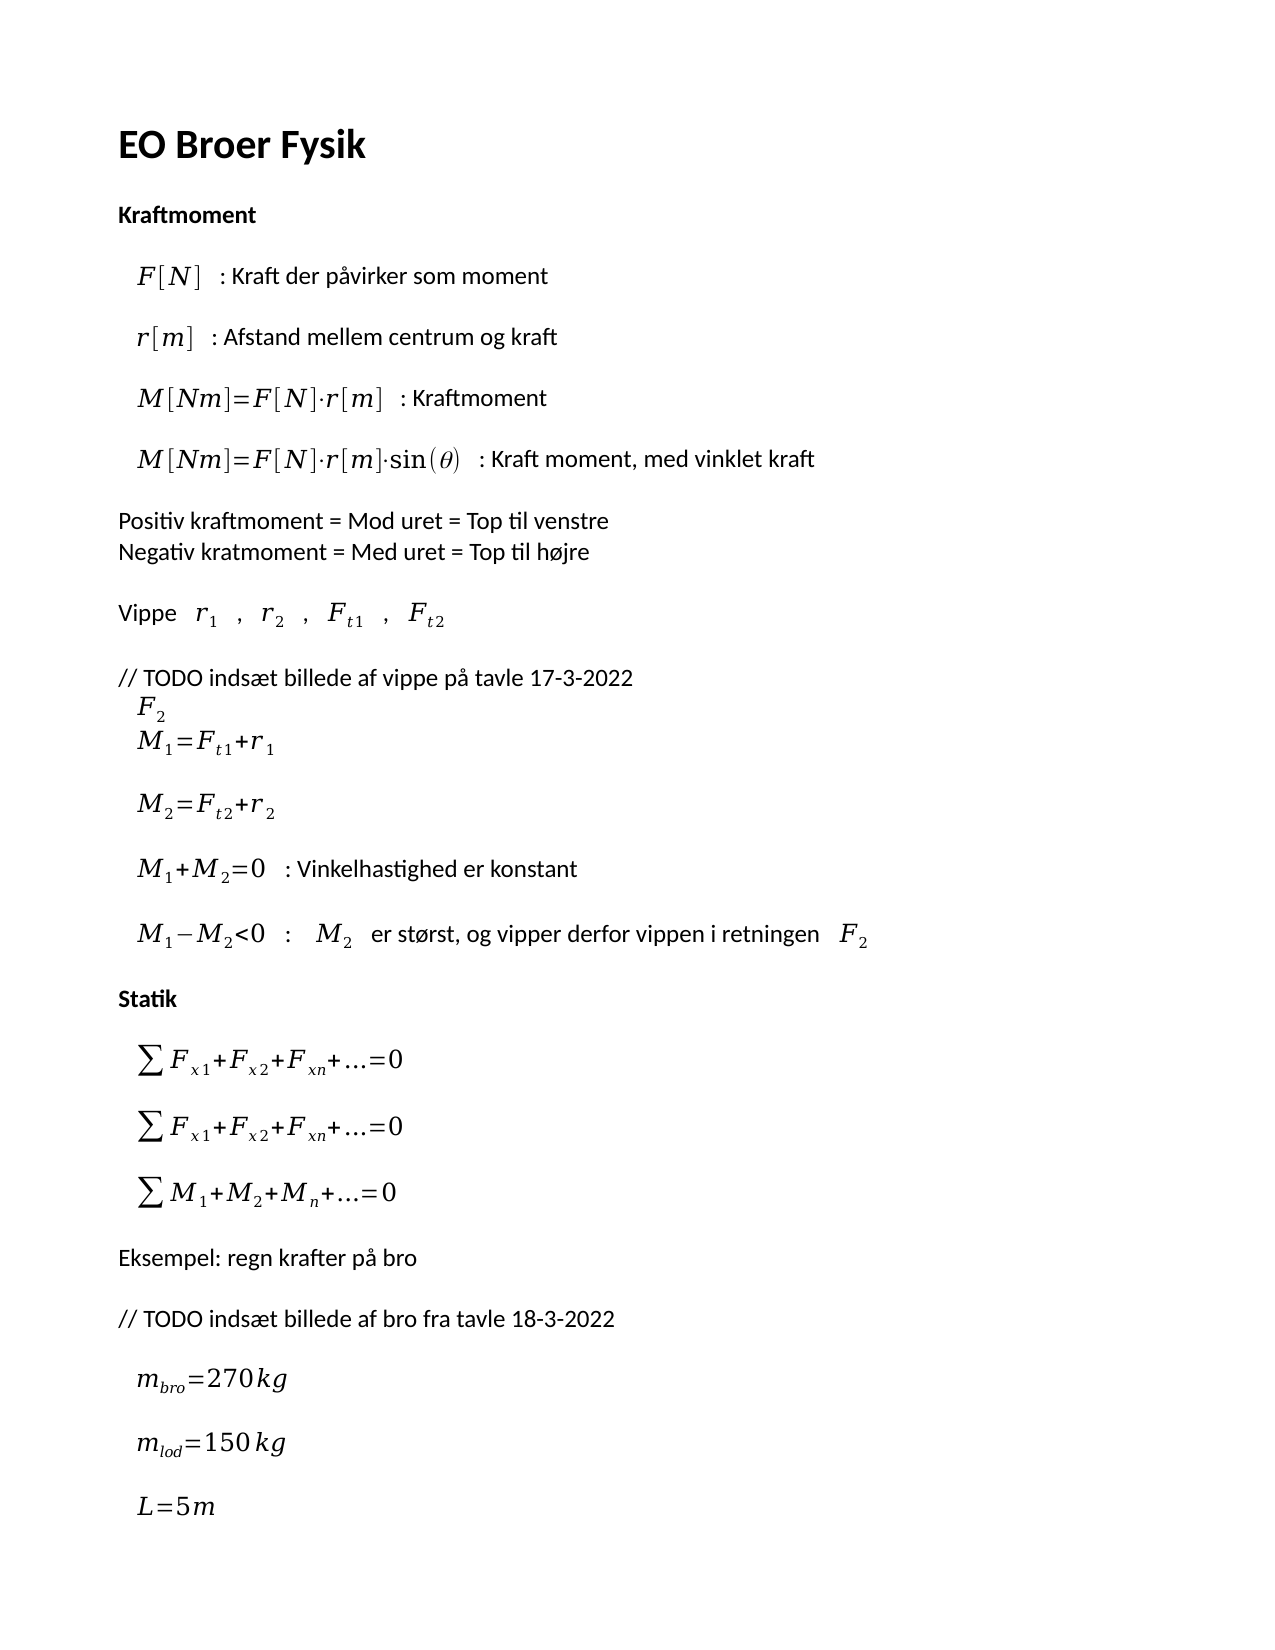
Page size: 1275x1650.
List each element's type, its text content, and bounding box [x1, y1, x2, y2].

text EO Broer Fysik [118, 118, 1157, 169]
text // TODO indsæt billede af vippe på tavle 17-3-2022 [118, 662, 1157, 692]
text : Kraftmoment [118, 383, 1157, 413]
text : er størst, og vipper derfor vippen i retningen [118, 918, 1157, 952]
text Vippe,,, [118, 597, 1157, 631]
text // TODO indsæt billede af bro fra tavle 18-3-2022 [118, 1303, 1157, 1333]
text Positiv kraftmoment = Mod uret = Top til venstre [118, 506, 1157, 536]
text : Vinkelhastighed er konstant [118, 853, 1157, 887]
text : Kraft moment, med vinklet kraft [118, 444, 1157, 475]
text Statik [118, 983, 1157, 1013]
text Kraftmoment [118, 199, 1157, 230]
text Eksempel: regn krafter på bro [118, 1242, 1157, 1272]
text : Kraft der påvirker som moment [118, 261, 1157, 291]
text : Afstand mellem centrum og kraft [118, 322, 1157, 352]
text Negativ kratmoment = Med uret = Top til højre [118, 536, 1157, 567]
